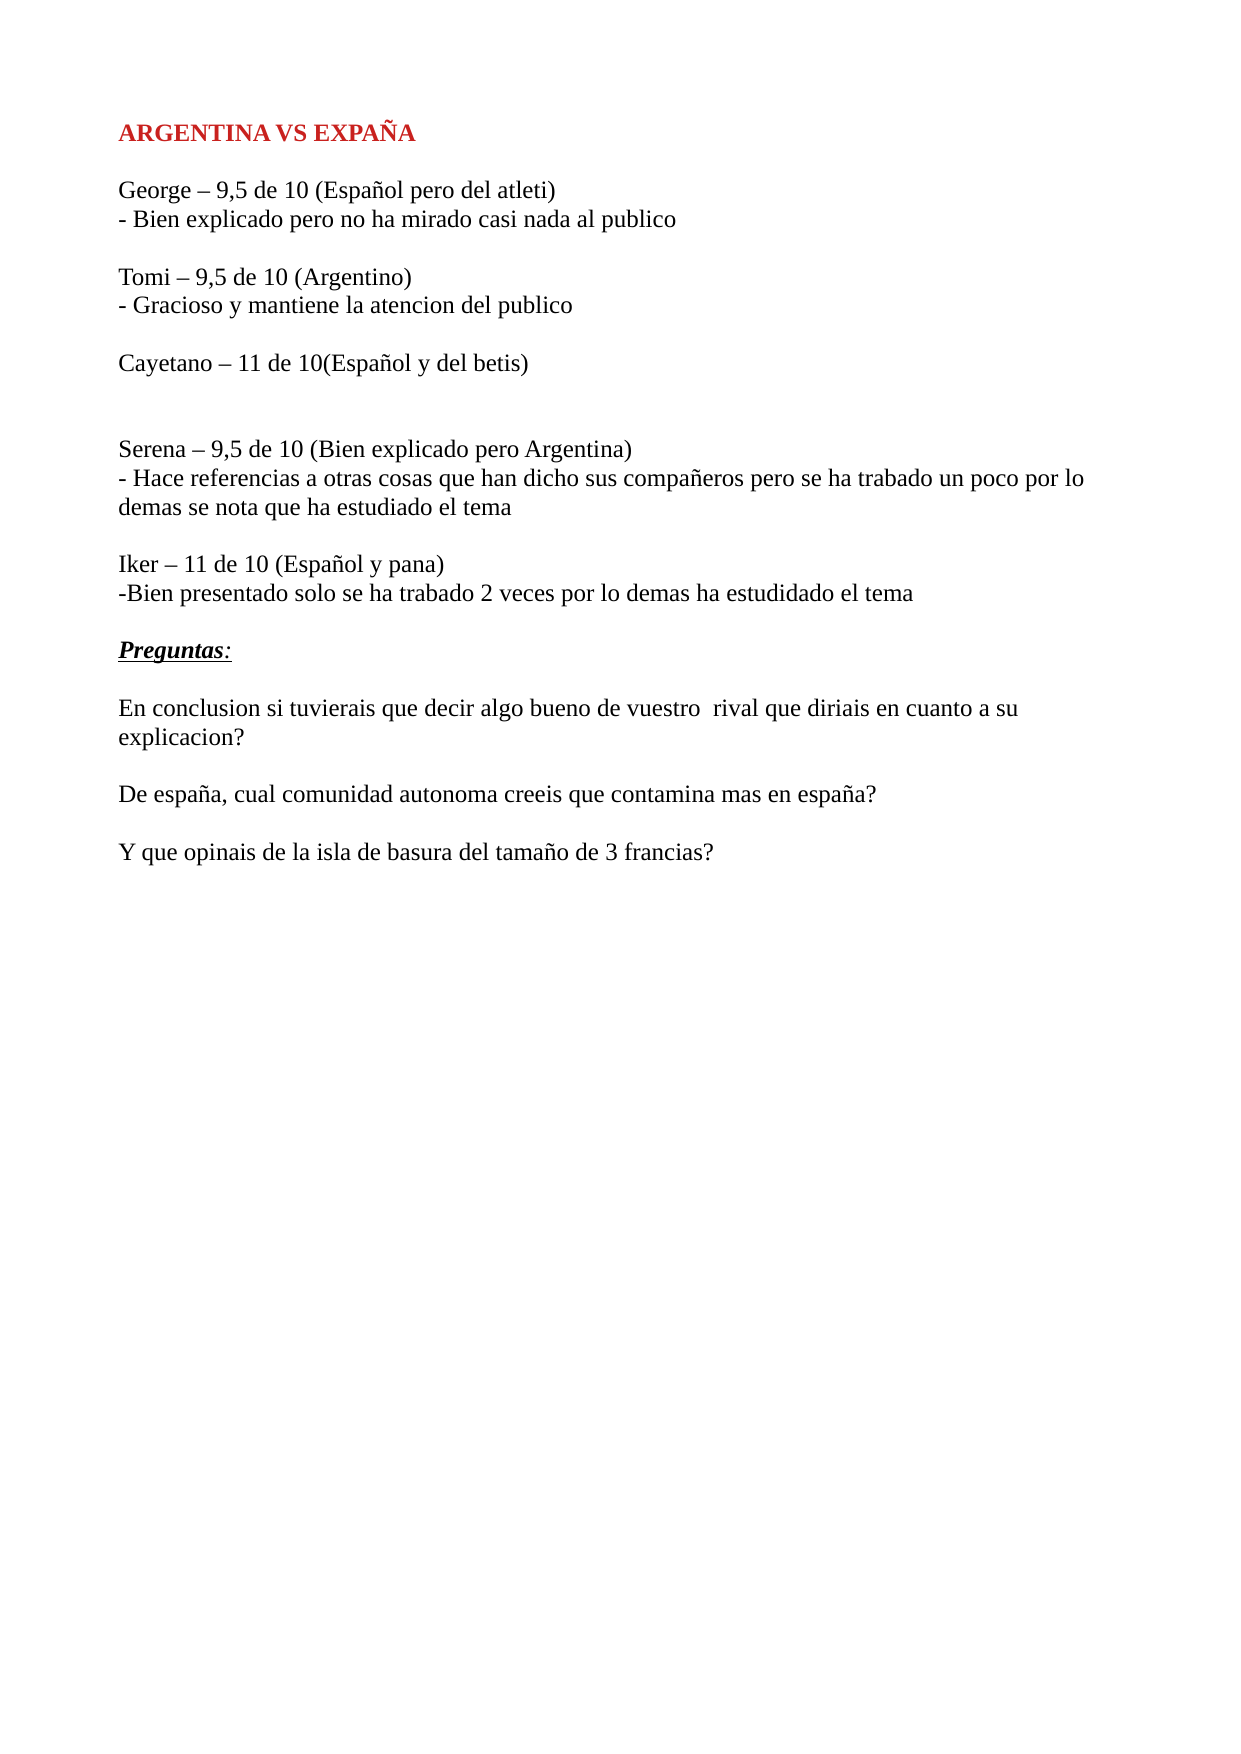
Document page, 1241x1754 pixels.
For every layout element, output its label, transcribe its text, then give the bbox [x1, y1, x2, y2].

text Y que opinais de la isla de basura del tamaño de 3 francias? [118, 837, 1122, 866]
text - Bien explicado pero no ha mirado casi nada al publico [118, 204, 1122, 233]
text ARGENTINA VS EXPAÑA [118, 118, 1122, 147]
text - Gracioso y mantiene la atencion del publico [118, 291, 1122, 319]
text Cayetano – 11 de 10(Español y del betis) [118, 348, 1122, 377]
text Tomi – 9,5 de 10 (Argentino) [118, 262, 1122, 291]
text En conclusion si tuvierais que decir algo bueno de vuestro rival que diriais en cuanto a su explicacion? [118, 693, 1122, 751]
text -Bien presentado solo se ha trabado 2 veces por lo demas ha estudidado el tema [118, 578, 1122, 607]
text - Hace referencias a otras cosas que han dicho sus compañeros pero se ha trabado un poco por lo demas se nota que ha estudiado el tema [118, 463, 1122, 521]
text Serena – 9,5 de 10 (Bien explicado pero Argentina) [118, 434, 1122, 463]
text George – 9,5 de 10 (Español pero del atleti) [118, 176, 1122, 204]
text De españa, cual comunidad autonoma creeis que contamina mas en españa? [118, 779, 1122, 808]
text Iker – 11 de 10 (Español y pana) [118, 549, 1122, 578]
text Preguntas: [118, 636, 1122, 664]
